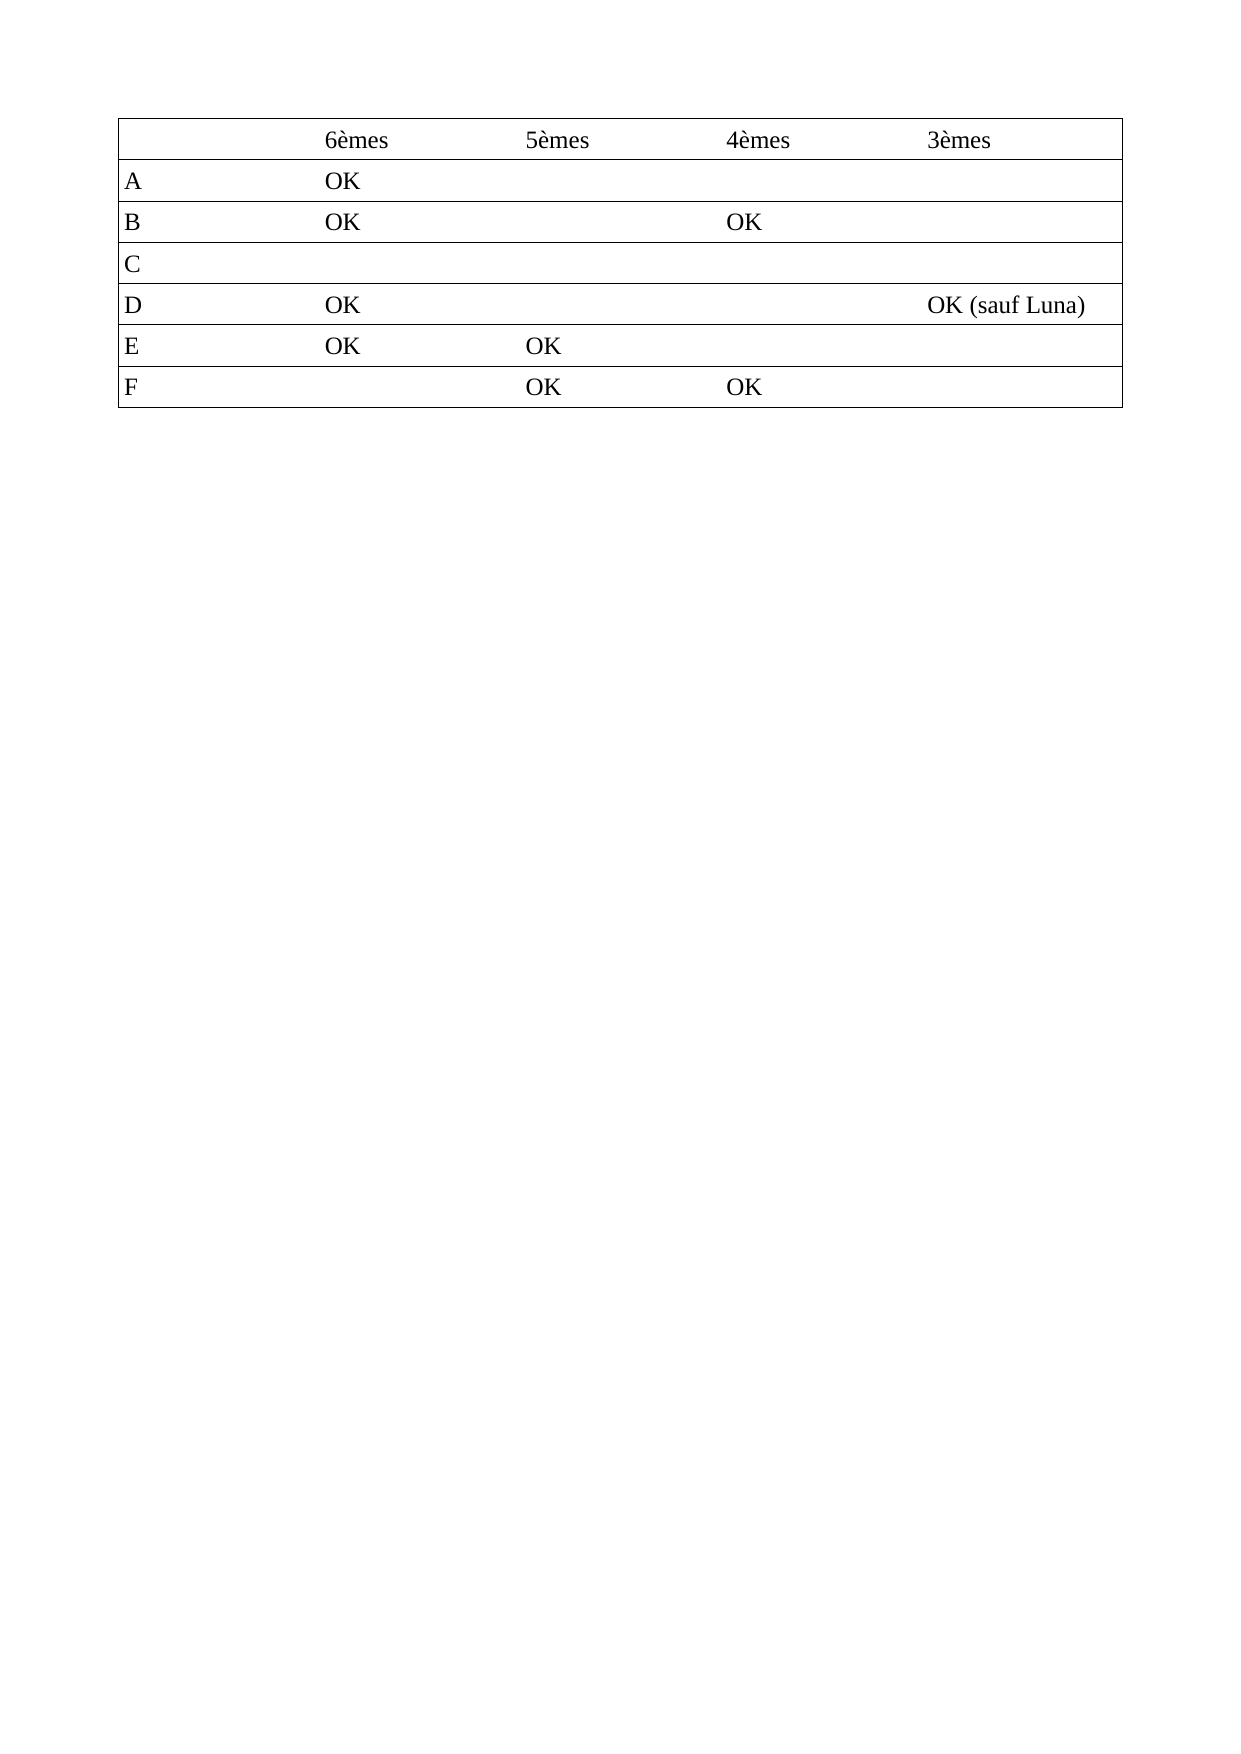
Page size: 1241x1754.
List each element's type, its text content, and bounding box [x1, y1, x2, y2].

table_header 3èmes [921, 119, 1122, 159]
table_cell [520, 202, 720, 242]
table_cell OK [319, 160, 520, 201]
table_cell B [119, 202, 319, 242]
table_cell OK [520, 367, 720, 407]
table_header [119, 119, 319, 159]
table_cell [921, 160, 1122, 201]
table_header 4èmes [720, 119, 921, 159]
table_cell E [119, 325, 319, 366]
table_cell [319, 367, 520, 407]
table_cell OK [720, 367, 921, 407]
table_header 5èmes [520, 119, 720, 159]
table_cell [921, 202, 1122, 242]
table_cell [921, 243, 1122, 283]
table_cell [720, 160, 921, 201]
table_cell OK [520, 325, 720, 366]
table_cell [319, 243, 520, 283]
table_cell C [119, 243, 319, 283]
table_cell OK [319, 284, 520, 324]
table_cell [720, 284, 921, 324]
table_cell [520, 243, 720, 283]
table_cell OK [720, 202, 921, 242]
table_cell [720, 243, 921, 283]
table_cell [520, 160, 720, 201]
table_cell A [119, 160, 319, 201]
table_cell D [119, 284, 319, 324]
table_cell [921, 325, 1122, 366]
table_cell [720, 325, 921, 366]
table_cell F [119, 367, 319, 407]
table_cell OK (sauf Luna) [921, 284, 1122, 324]
table_cell [520, 284, 720, 324]
table_cell [921, 367, 1122, 407]
table_cell OK [319, 325, 520, 366]
table_cell OK [319, 202, 520, 242]
table_header 6èmes [319, 119, 520, 159]
